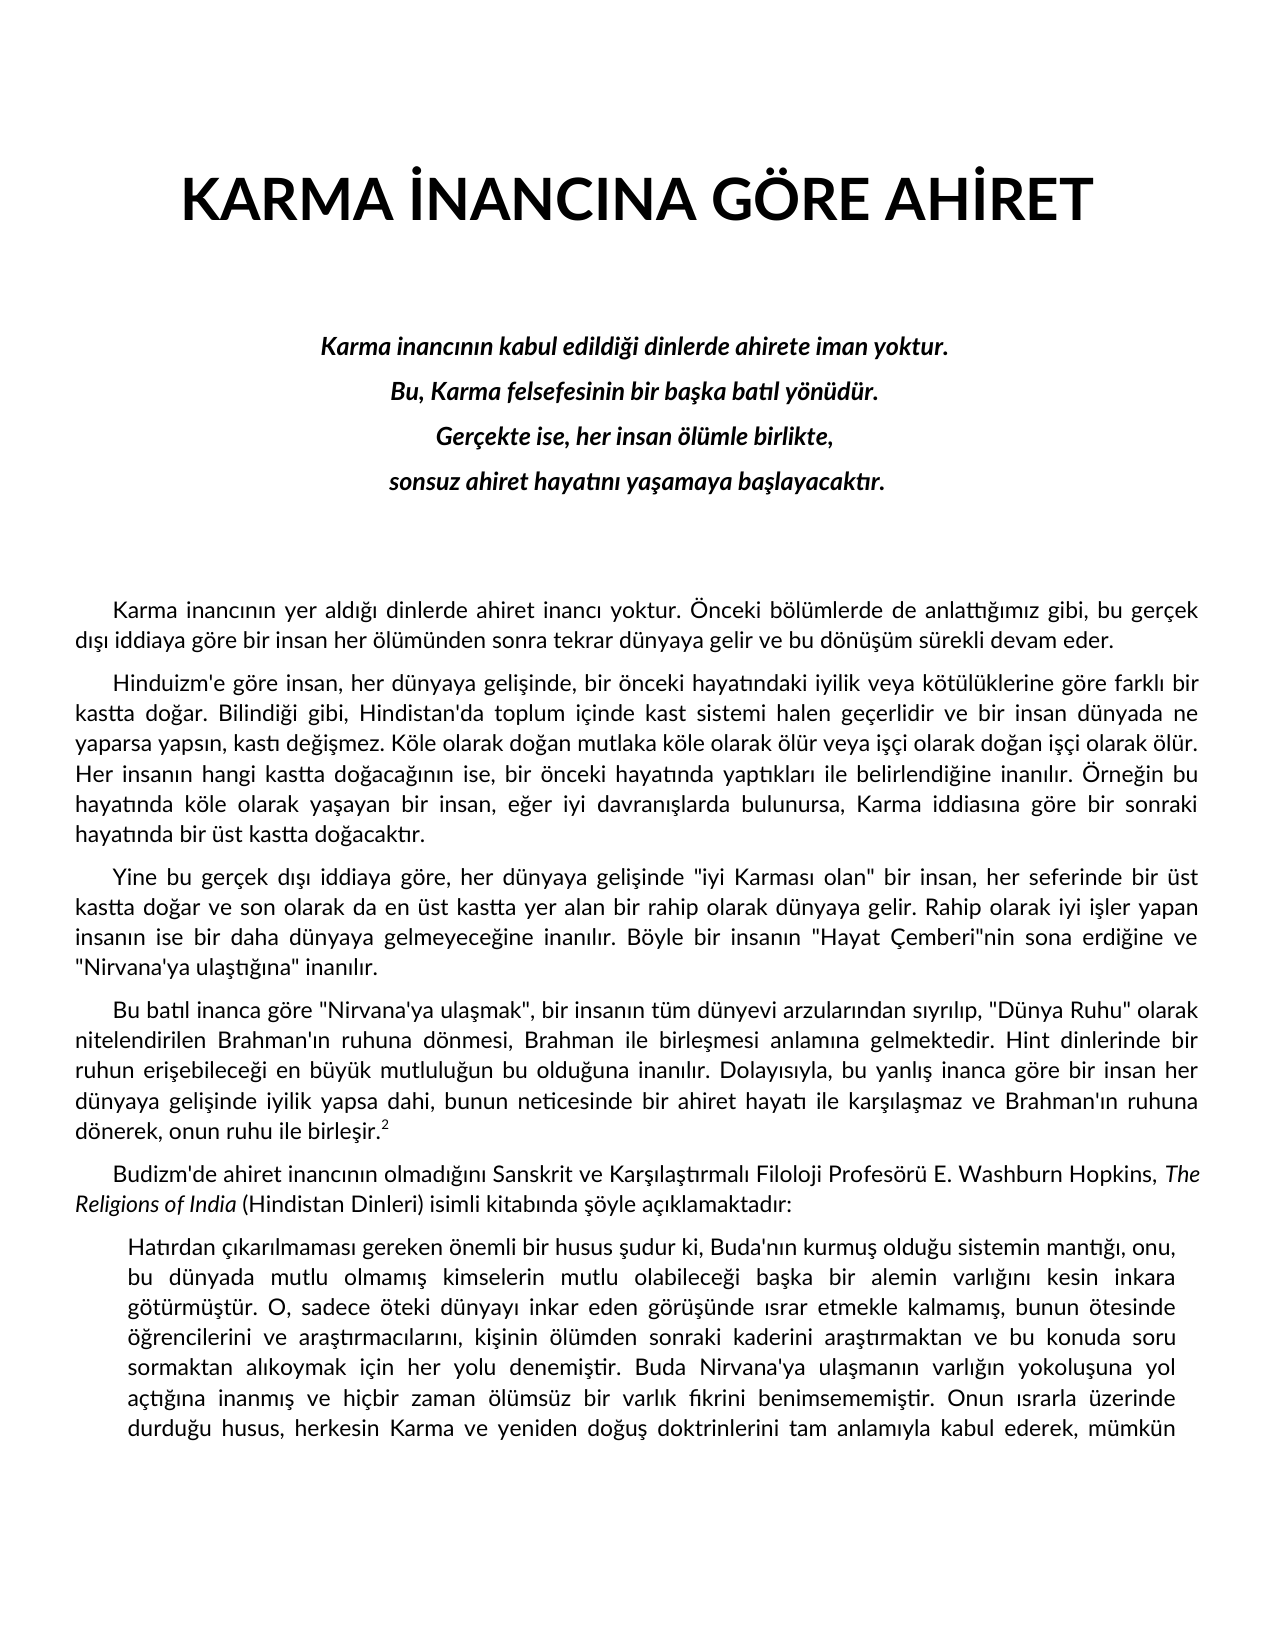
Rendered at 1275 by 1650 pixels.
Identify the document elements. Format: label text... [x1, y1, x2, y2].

text Karma inancının yer aldığı dinlerde ahiret inancı yoktur. Önceki bölümlerde de anlattığımız gibi, bu gerçek dışı iddiaya göre bir insan her ölümünden sonra tekrar dünyaya gelir ve bu dönüşüm sürekli devam eder. [75, 596, 1200, 653]
text Bu batıl inanca göre "Nirvana'ya ulaşmak", bir insanın tüm dünyevi arzularından sıyrılıp, "Dünya Ruhu" olarak nitelendirilen Brahman'ın ruhuna dönmesi, Brahman ile birleşmesi anlamına gelmektedir. Hint dinlerinde bir ruhun erişebileceği en büyük mutluluğun bu olduğuna inanılır. Dolayısıyla, bu yanlış inanca göre bir insan her dünyaya gelişinde iyilik yapsa dahi, bunun neticesinde bir ahiret hayatı ile karşılaşmaz ve Brahman'ın ruhuna dönerek, onun ruhu ile birleşir.2 [75, 996, 1200, 1144]
text Budizm'de ahiret inancının olmadığını Sanskrit ve Karşılaştırmalı Filoloji Profesörü E. Washburn Hopkins, The Religions of India (Hindistan Dinleri) isimli kitabında şöyle açıklamaktadır: [75, 1159, 1200, 1217]
text Hatırdan çıkarılmaması gereken önemli bir husus şudur ki, Buda'nın kurmuş olduğu sistemin mantığı, onu, bu dünyada mutlu olmamış kimselerin mutlu olabileceği başka bir alemin varlığını kesin inkara götürmüştür. O, sadece öteki dünyayı inkar eden görüşünde ısrar etmekle kalmamış, bunun ötesinde öğrencilerini ve araştırmacılarını, kişinin ölümden sonraki kaderini araştırmaktan ve bu konuda soru sormaktan alıkoymak için her yolu denemiştir. Buda Nirvana'ya ulaşmanın varlığın yokoluşuna yol açtığına inanmış ve hiçbir zaman ölümsüz bir varlık fikrini benimsememiştir. Onun ısrarla üzerinde durduğu husus, herkesin Karma ve yeniden doğuş doktrinlerini tam anlamıyla kabul ederek, mümkün [127, 1232, 1177, 1441]
text Yine bu gerçek dışı iddiaya göre, her dünyaya gelişinde "iyi Karması olan" bir insan, her seferinde bir üst kastta doğar ve son olarak da en üst kastta yer alan bir rahip olarak dünyaya gelir. Rahip olarak iyi işler yapan insanın ise bir daha dünyaya gelmeyeceğine inanılır. Böyle bir insanın "Hayat Çemberi"nin sona erdiğine ve "Nirvana'ya ulaştığına" inanılır. [75, 862, 1200, 981]
text Hinduizm'e göre insan, her dünyaya gelişinde, bir önceki hayatındaki iyilik veya kötülüklerine göre farklı bir kastta doğar. Bilindiği gibi, Hindistan'da toplum içinde kast sistemi halen geçerlidir ve bir insan dünyada ne yaparsa yapsın, kastı değişmez. Köle olarak doğan mutlaka köle olarak ölür veya işçi olarak doğan işçi olarak ölür. Her insanın hangi kastta doğacağının ise, bir önceki hayatında yaptıkları ile belirlendiğine inanılır. Örneğin bu hayatında köle olarak yaşayan bir insan, eğer iyi davranışlarda bulunursa, Karma iddiasına göre bir sonraki hayatında bir üst kastta doğacaktır. [75, 669, 1200, 847]
text Karma inancının kabul edildiği dinlerde ahirete iman yoktur. Bu, Karma felsefesinin bir başka batıl yönüdür. Gerçekte ise, her insan ölümle birlikte, sonsuz ahiret hayatını yaşamaya başlayacaktır. [75, 330, 1200, 495]
subtitle KARMA İNANCINA GÖRE AHİRET [75, 162, 1200, 232]
